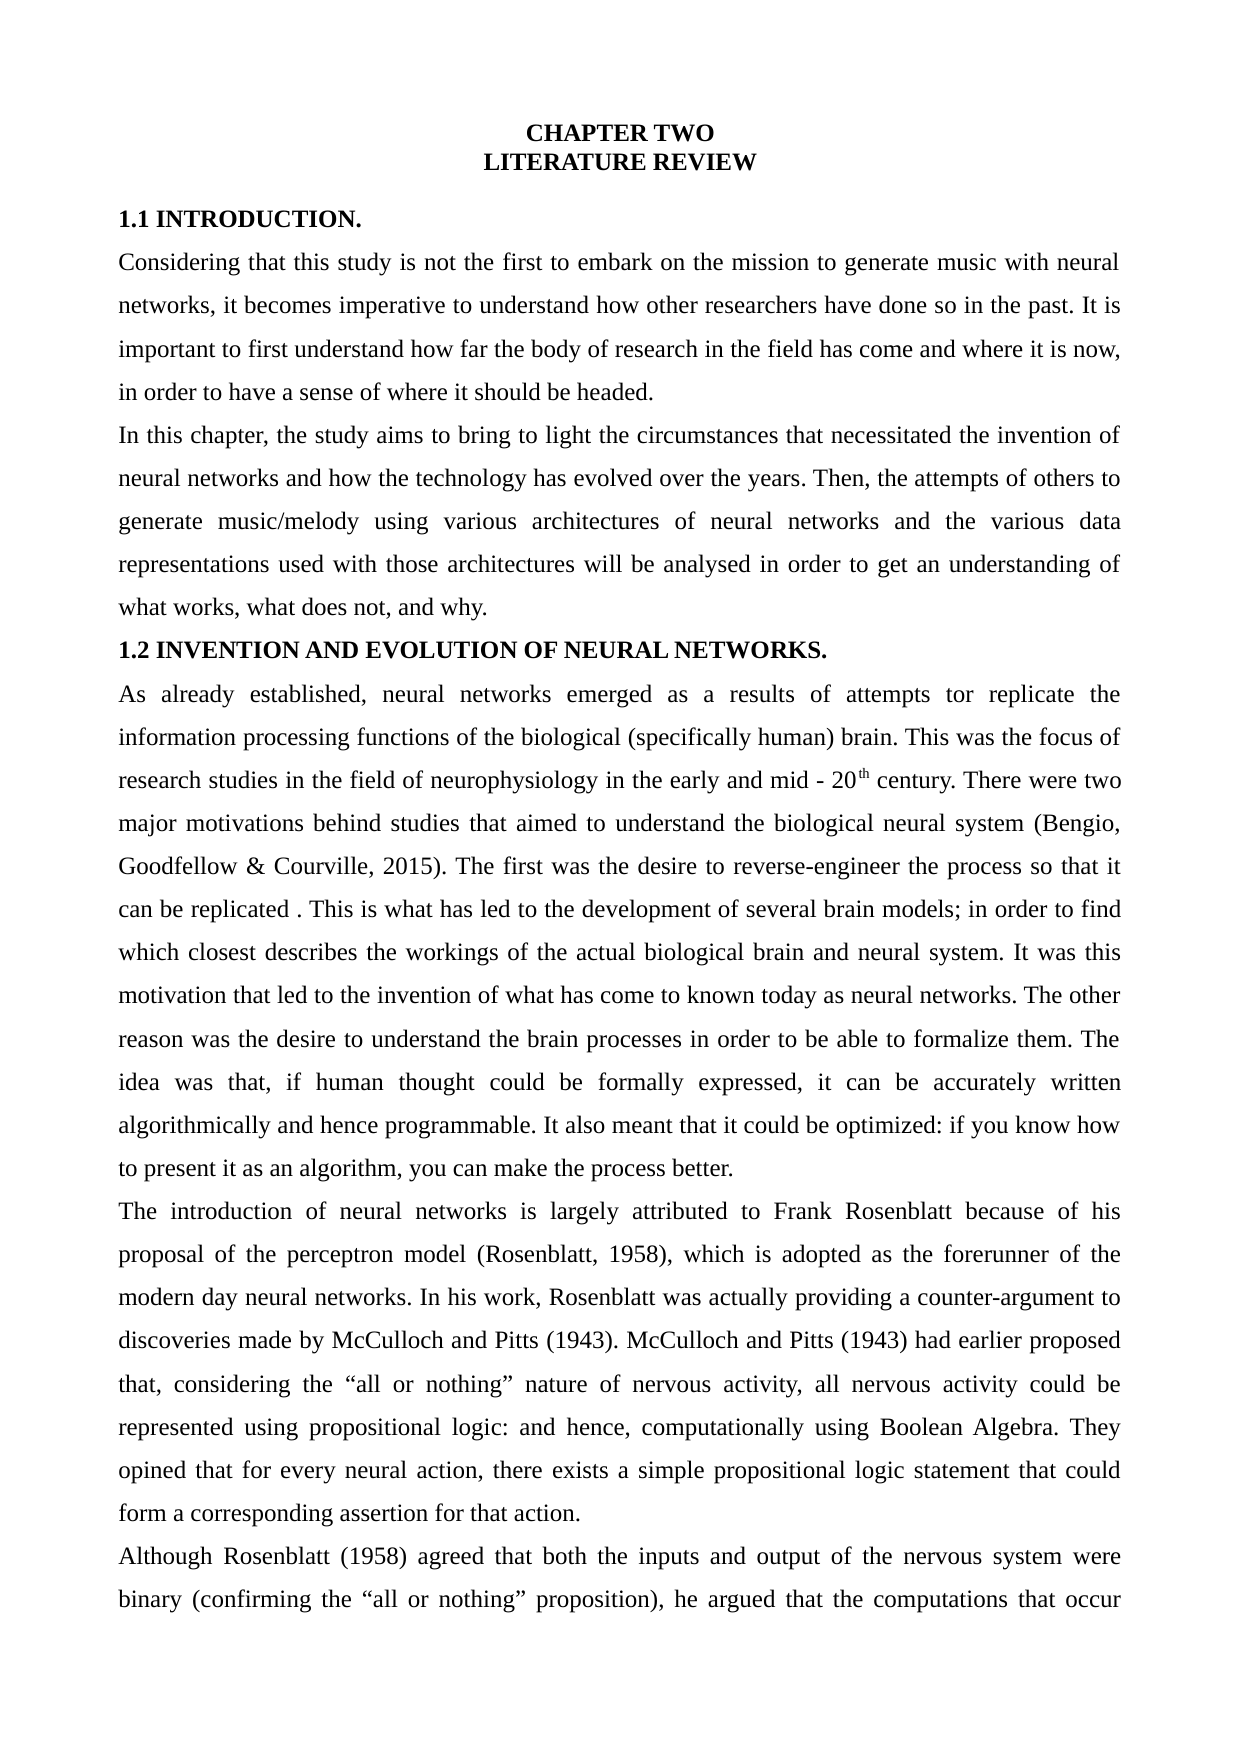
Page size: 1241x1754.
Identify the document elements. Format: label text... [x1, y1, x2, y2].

subtitle LITERATURE REVIEW [118, 147, 1122, 176]
text As already established, neural networks emerged as a results of attempts tor replicate the information processing functions of the biological (specifically human) brain. This was the focus of research studies in the field of neurophysiology in the early and mid - 20th century. There were two major motivations behind studies that aimed to understand the biological neural system (Bengio, Goodfellow & Courville, 2015). The first was the desire to reverse-engineer the process so that it can be replicated . This is what has led to the development of several brain models; in order to find which closest describes the workings of the actual biological brain and neural system. It was this motivation that led to the invention of what has come to known today as neural networks. The other reason was the desire to understand the brain processes in order to be able to formalize them. The idea was that, if human thought could be formally expressed, it can be accurately written algorithmically and hence programmable. It also meant that it could be optimized: if you know how to present it as an algorithm, you can make the process better. [118, 679, 1122, 1182]
text 1.1 INTRODUCTION. [118, 204, 1122, 233]
text Although Rosenblatt (1958) agreed that both the inputs and output of the nervous system were binary (confirming the “all or nothing” proposition), he argued that the computations that occur [118, 1541, 1122, 1613]
text Considering that this study is not the first to embark on the mission to generate music with neural networks, it becomes imperative to understand how other researchers have done so in the past. It is important to first understand how far the body of research in the field has come and where it is now, in order to have a sense of where it should be headed. [118, 247, 1122, 406]
text 1.2 INVENTION AND EVOLUTION OF NEURAL NETWORKS. [118, 636, 1122, 664]
text In this chapter, the study aims to bring to light the circumstances that necessitated the invention of neural networks and how the technology has evolved over the years. Then, the attempts of others to generate music/melody using various architectures of neural networks and the various data representations used with those architectures will be analysed in order to get an understanding of what works, what does not, and why. [118, 420, 1122, 621]
subtitle CHAPTER TWO [118, 118, 1122, 147]
text The introduction of neural networks is largely attributed to Frank Rosenblatt because of his proposal of the perceptron model (Rosenblatt, 1958), which is adopted as the forerunner of the modern day neural networks. In his work, Rosenblatt was actually providing a counter-argument to discoveries made by McCulloch and Pitts (1943). McCulloch and Pitts (1943) had earlier proposed that, considering the “all or nothing” nature of nervous activity, all nervous activity could be represented using propositional logic: and hence, computationally using Boolean Algebra. They opined that for every neural action, there exists a simple propositional logic statement that could form a corresponding assertion for that action. [118, 1196, 1122, 1527]
